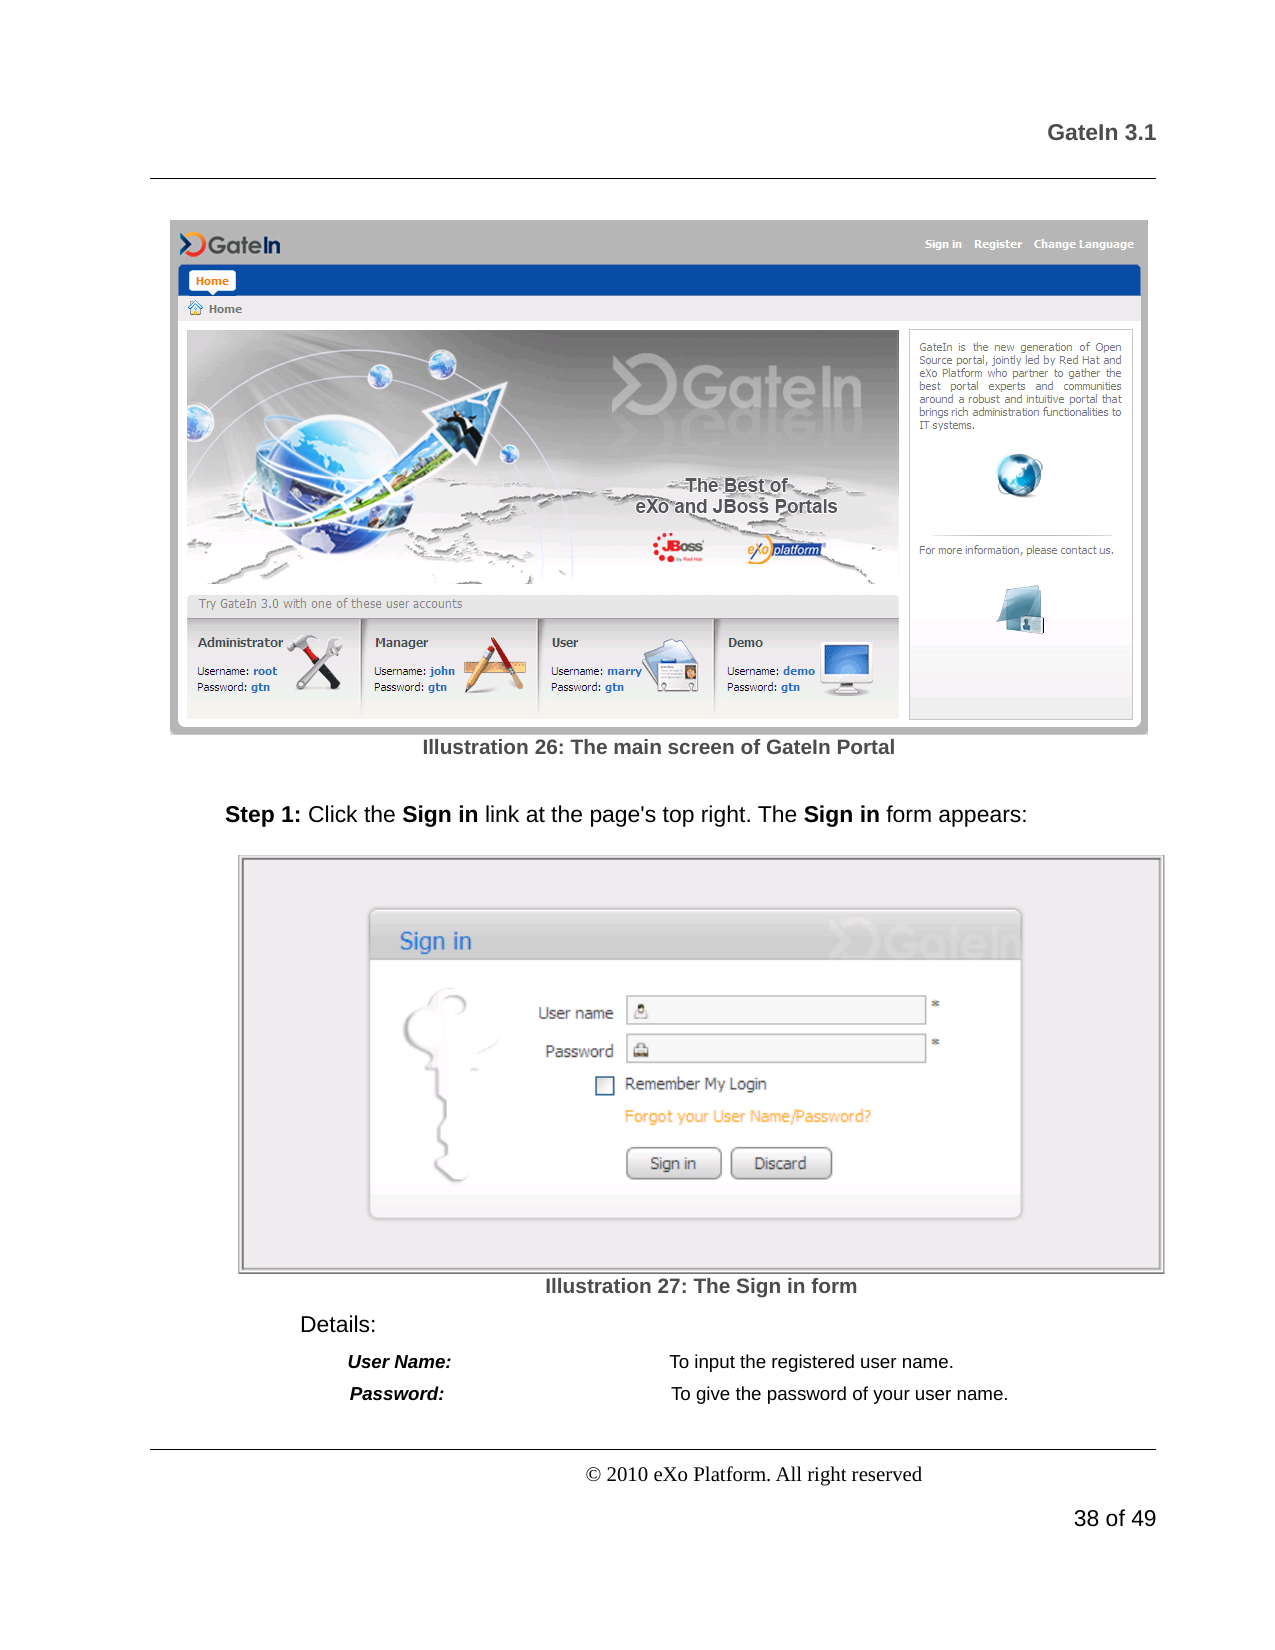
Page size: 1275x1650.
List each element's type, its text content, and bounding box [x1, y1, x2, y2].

list Step 1: Click the Sign in link at the page's top right. The Sign in form appears: [170, 208, 1156, 828]
text User Name: To input the registered user name. [347, 1351, 1156, 1372]
picture [169, 220, 1148, 735]
list Details: [262, 1298, 1156, 1337]
text Password: To give the password of your user name. [344, 1383, 1156, 1404]
list [262, 841, 1156, 855]
list Illustration 26: The main screen of GateIn Portal [170, 735, 1148, 759]
picture [238, 855, 1165, 1274]
list Illustration 27: The Sign in form [238, 1274, 1164, 1298]
